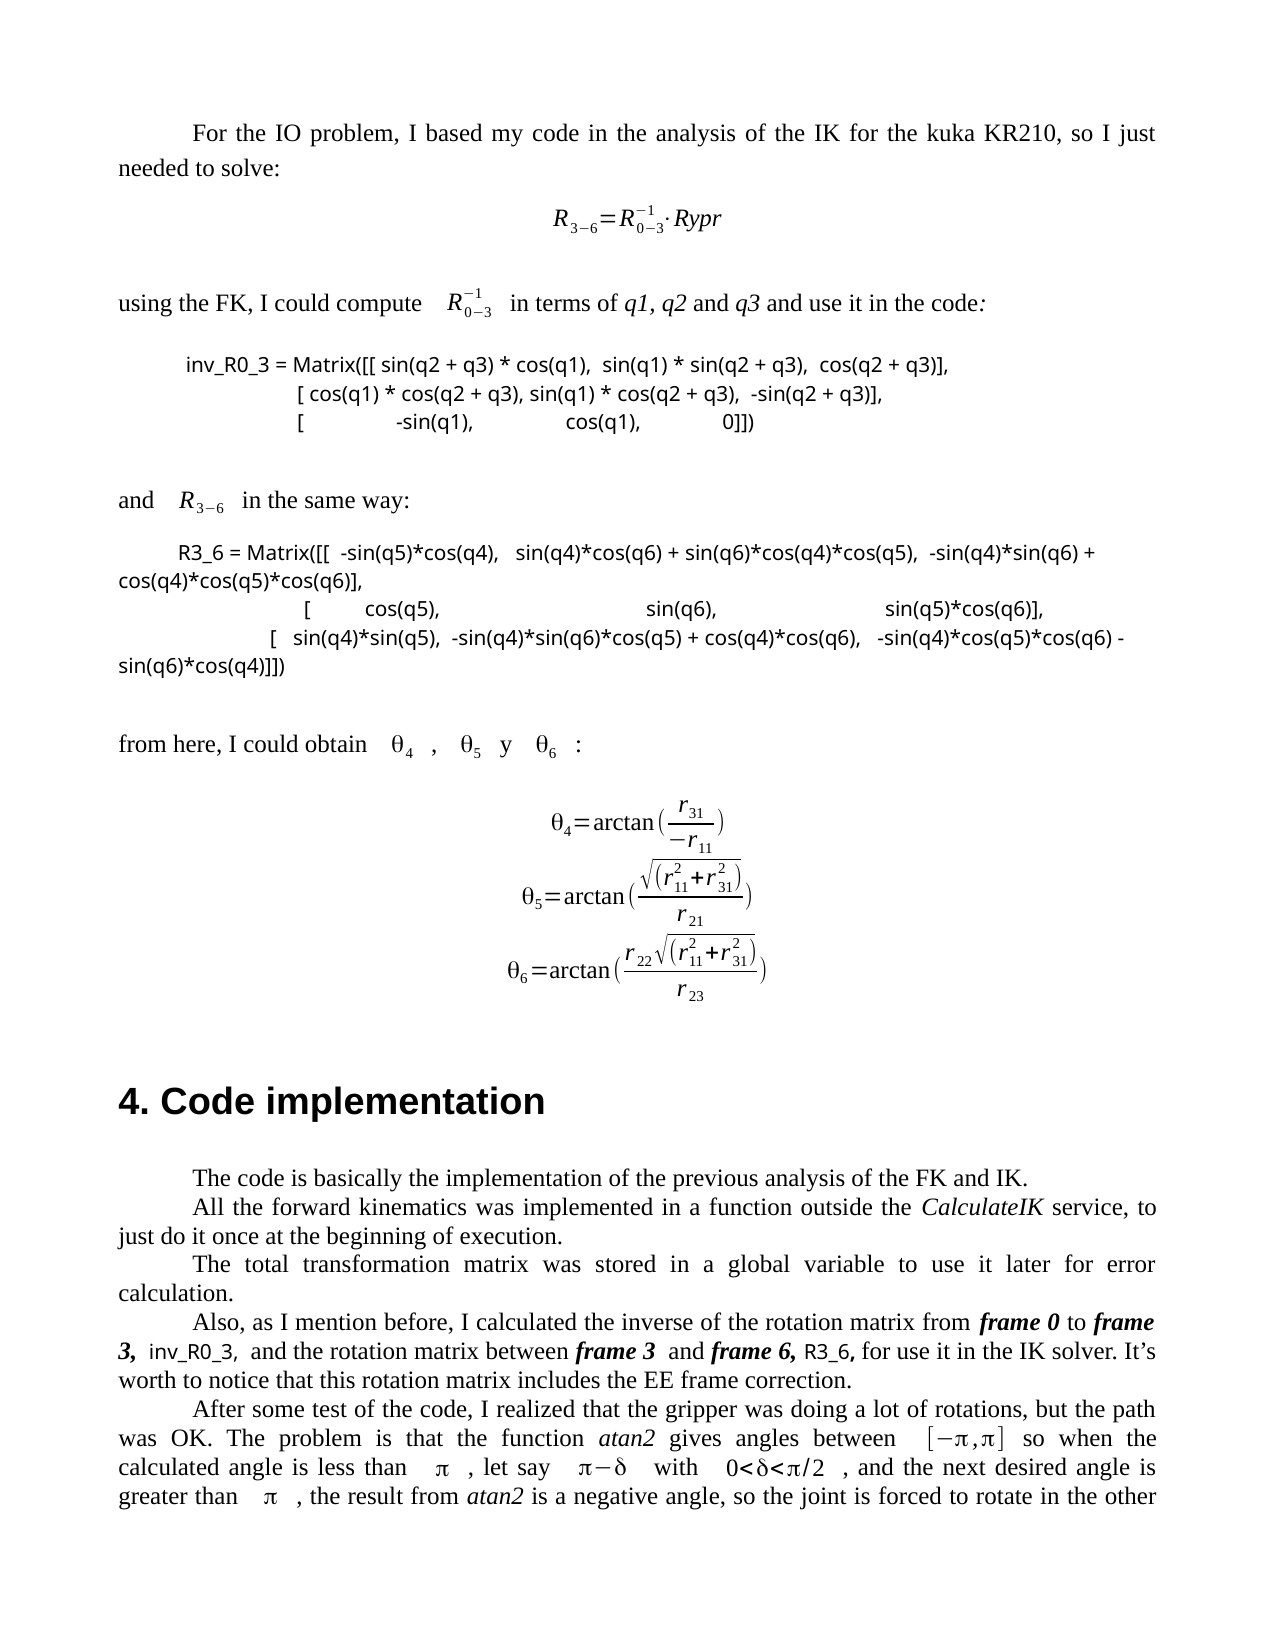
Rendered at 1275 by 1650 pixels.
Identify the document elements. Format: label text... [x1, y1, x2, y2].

text The total transformation matrix was stored in a global variable to use it later for error calculation. [118, 1249, 1157, 1307]
text from here, I could obtain , y : [118, 729, 1157, 761]
text [ -sin(q1), cos(q1), 0]]) [118, 407, 1157, 436]
text R3_6 = Matrix([[ -sin(q5)*cos(q4), sin(q4)*cos(q6) + sin(q6)*cos(q4)*cos(q5), -sin(q4)*sin(q6) + cos(q4)*cos(q5)*cos(q6)], [118, 538, 1157, 594]
text Also, as I mention before, I calculated the inverse of the rotation matrix from frame 0 to frame 3, inv_R0_3, and the rotation matrix between frame 3 and frame 6, R3_6, for use it in the IK solver. It’s worth to notice that this rotation matrix includes the EE frame correction. [118, 1307, 1157, 1394]
subtitle 4. Code implementation [118, 1078, 1157, 1122]
text [ cos(q1) * cos(q2 + q3), sin(q1) * cos(q2 + q3), -sin(q2 + q3)], [118, 379, 1157, 407]
text All the forward kinematics was implemented in a function outside the CalculateIK service, to just do it once at the beginning of execution. [118, 1192, 1157, 1249]
text [ sin(q4)*sin(q5), -sin(q4)*sin(q6)*cos(q5) + cos(q4)*cos(q6), -sin(q4)*cos(q5)*cos(q6) - sin(q6)*cos(q4)]]) [118, 623, 1157, 680]
text The code is basically the implementation of the previous analysis of the FK and IK. [118, 1163, 1157, 1192]
text [ cos(q5), sin(q6), sin(q5)*cos(q6)], [118, 594, 1157, 623]
text For the IO problem, I based my code in the analysis of the IK for the kuka KR210, so I just needed to solve: [118, 118, 1157, 181]
text After some test of the code, I realized that the gripper was doing a lot of rotations, but the path was OK. The problem is that the function atan2 gives angles between so when the calculated angle is less than , let say with , and the next desired angle is greater than , the result from atan2 is a negative angle, so the joint is forced to rotate in the other direction instead of doing the shortest path. In order to get rid of this, I implemented the following code (in this case, for ): [118, 1394, 1157, 1510]
text using the FK, I could compute in terms of q1, q2 and q3 and use it in the code: [118, 286, 1157, 321]
text and in the same way: [118, 485, 1157, 517]
text inv_R0_3 = Matrix([[ sin(q2 + q3) * cos(q1), sin(q1) * sin(q2 + q3), cos(q2 + q3)], [118, 349, 1157, 379]
